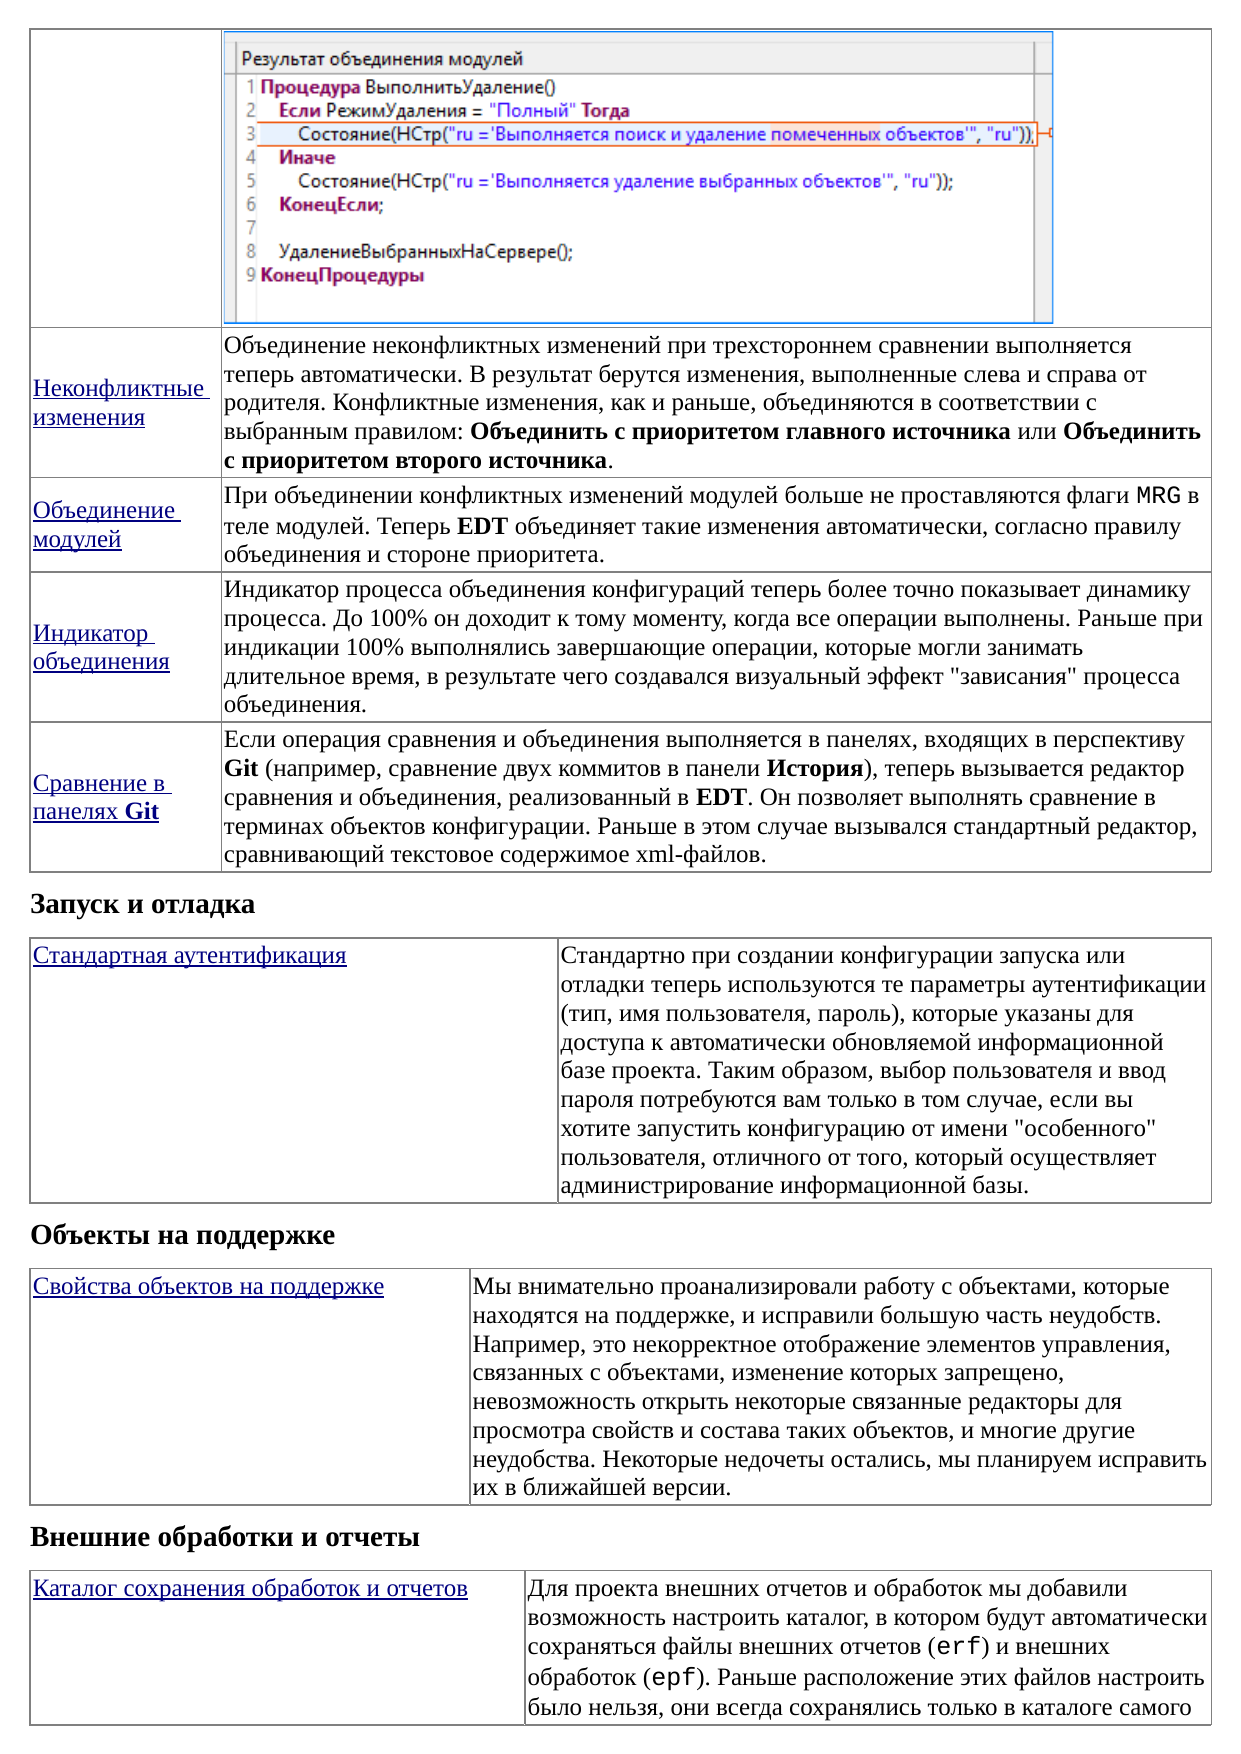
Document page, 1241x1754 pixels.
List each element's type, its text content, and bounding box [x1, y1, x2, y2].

table_header Для проекта внешних отчетов и обработок мы добавили возможность настроить каталог, в котором будут автоматически сохраняться файлы внешних отчетов (erf) и внешних обработок (epf). Раньше расположение этих файлов настроить было нельзя, они всегда сохранялись только в каталоге самого [526, 1571, 1211, 1724]
table_cell [222, 30, 1211, 327]
table_cell Индикатор объединения [31, 573, 221, 721]
table_header Мы внимательно проанализировали работу с объектами, которые находятся на поддержке, и исправили большую часть неудобств. Например, это некорректное отображение элементов управления, связанных с объектами, изменение которых запрещено, невозможность открыть некоторые связанные редакторы для просмотра свойств и состава таких объектов, и многие другие неудобства. Некоторые недочеты остались, мы планируем исправить их в ближайшей версии. [471, 1269, 1211, 1504]
subtitle Внешние обработки и отчеты [30, 1519, 1211, 1553]
table_cell Неконфликтные изменения [31, 328, 221, 477]
table_cell Объединение модулей [31, 478, 221, 571]
table_header Свойства объектов на поддержке [31, 1269, 469, 1504]
picture [223, 31, 1054, 324]
table_cell При объединении конфликтных изменений модулей больше не проставляются флаги MRG в теле модулей. Теперь EDT объединяет такие изменения автоматически, согласно правилу объединения и стороне приоритета. [222, 478, 1211, 571]
table_cell Объединение неконфликтных изменений при трехстороннем сравнении выполняется теперь автоматически. В результат берутся изменения, выполненные слева и справа от родителя. Конфликтные изменения, как и раньше, объединяются в соответствии с выбранным правилом: Объединить с приоритетом главного источника или Объединить с приоритетом второго источника. [222, 328, 1211, 477]
subtitle Запуск и отладка [30, 886, 1211, 920]
table_header Стандартная аутентификация [31, 939, 557, 1202]
table_cell [31, 30, 221, 327]
table_cell Индикатор процесса объединения конфигураций теперь более точно показывает динамику процесса. До 100% он доходит к тому моменту, когда все операции выполнены. Раньше при индикации 100% выполнялись завершающие операции, которые могли занимать длительное время, в результате чего создавался визуальный эффект "зависания" процесса объединения. [222, 573, 1211, 721]
table_header Каталог сохранения обработок и отчетов [31, 1571, 524, 1724]
table_header Стандартно при создании конфигурации запуска или отладки теперь используются те параметры аутентификации (тип, имя пользователя, пароль), которые указаны для доступа к автоматически обновляемой информационной базе проекта. Таким образом, выбор пользователя и ввод пароля потребуются вам только в том случае, если вы хотите запустить конфигурацию от имени "особенного" пользователя, отличного от того, который осуществляет администрирование информационной базы. [559, 939, 1211, 1202]
table_cell Сравнение в панелях Git [31, 723, 221, 871]
subtitle Объекты на поддержке [30, 1217, 1211, 1251]
table_cell Если операция сравнения и объединения выполняется в панелях, входящих в перспективу Git (например, сравнение двух коммитов в панели История), теперь вызывается редактор сравнения и объединения, реализованный в EDT. Он позволяет выполнять сравнение в терминах объектов конфигурации. Раньше в этом случае вызывался стандартный редактор, сравнивающий текстовое содержимое xml-файлов. [222, 723, 1211, 871]
